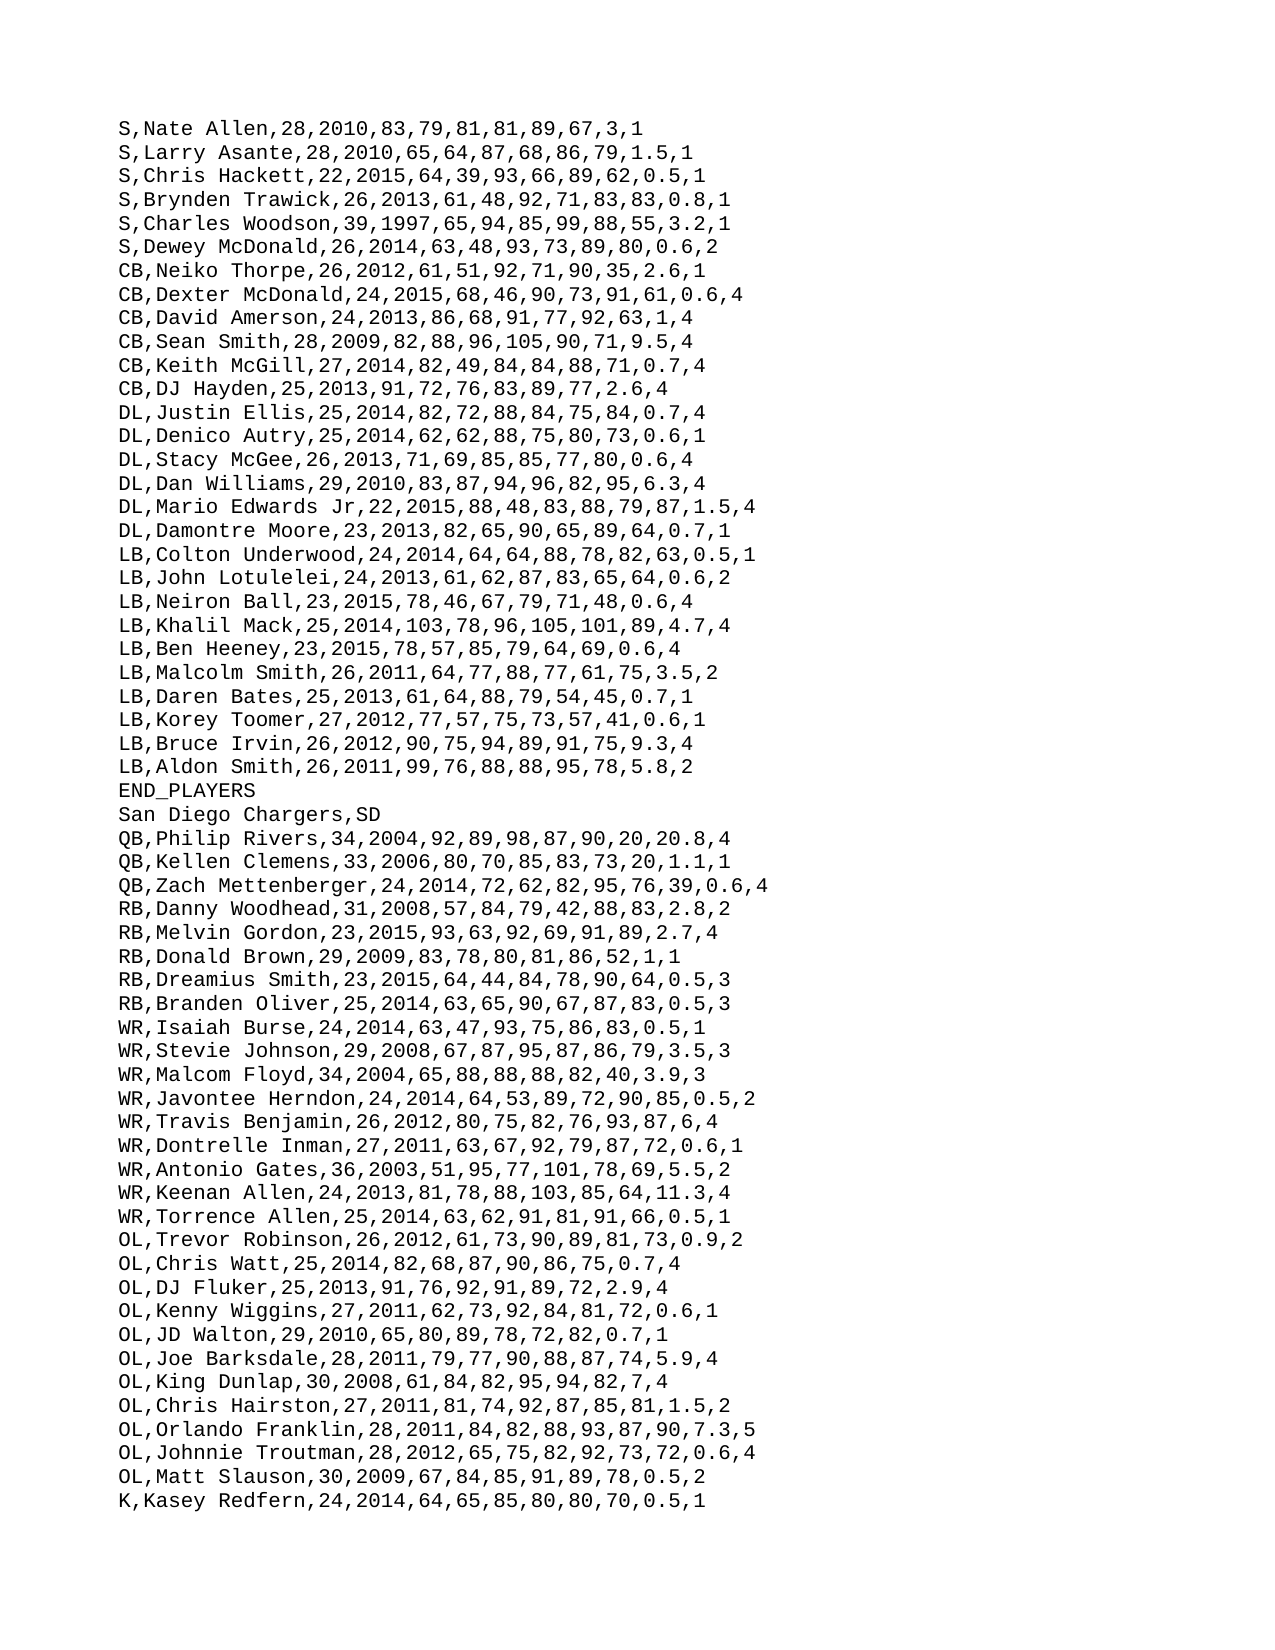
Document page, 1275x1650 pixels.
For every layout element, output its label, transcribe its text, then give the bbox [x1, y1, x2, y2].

text LB,Daren Bates,25,2013,61,64,88,79,54,45,0.7,1 [118, 686, 1157, 709]
text K,Kasey Redfern,24,2014,64,65,85,80,80,70,0.5,1 [118, 1489, 1157, 1513]
text DL,Denico Autry,25,2014,62,62,88,75,80,73,0.6,1 [118, 426, 1157, 449]
text LB,Colton Underwood,24,2014,64,64,88,78,82,63,0.5,1 [118, 544, 1157, 567]
text OL,Matt Slauson,30,2009,67,84,85,91,89,78,0.5,2 [118, 1466, 1157, 1489]
text S,Nate Allen,28,2010,83,79,81,81,89,67,3,1 [118, 118, 1157, 142]
text RB,Danny Woodhead,31,2008,57,84,79,42,88,83,2.8,2 [118, 898, 1157, 922]
text S,Charles Woodson,39,1997,65,94,85,99,88,55,3.2,1 [118, 213, 1157, 236]
text S,Larry Asante,28,2010,65,64,87,68,86,79,1.5,1 [118, 142, 1157, 165]
text RB,Branden Oliver,25,2014,63,65,90,67,87,83,0.5,3 [118, 993, 1157, 1017]
text WR,Javontee Herndon,24,2014,64,53,89,72,90,85,0.5,2 [118, 1088, 1157, 1111]
text CB,Dexter McDonald,24,2015,68,46,90,73,91,61,0.6,4 [118, 284, 1157, 307]
text WR,Dontrelle Inman,27,2011,63,67,92,79,87,72,0.6,1 [118, 1135, 1157, 1158]
text DL,Justin Ellis,25,2014,82,72,88,84,75,84,0.7,4 [118, 402, 1157, 426]
text OL,Kenny Wiggins,27,2011,62,73,92,84,81,72,0.6,1 [118, 1300, 1157, 1324]
text WR,Keenan Allen,24,2013,81,78,88,103,85,64,11.3,4 [118, 1182, 1157, 1206]
text S,Dewey McDonald,26,2014,63,48,93,73,89,80,0.6,2 [118, 236, 1157, 260]
text DL,Dan Williams,29,2010,83,87,94,96,82,95,6.3,4 [118, 473, 1157, 496]
text S,Brynden Trawick,26,2013,61,48,92,71,83,83,0.8,1 [118, 189, 1157, 213]
text QB,Zach Mettenberger,24,2014,72,62,82,95,76,39,0.6,4 [118, 875, 1157, 898]
text OL,DJ Fluker,25,2013,91,76,92,91,89,72,2.9,4 [118, 1277, 1157, 1300]
text DL,Damontre Moore,23,2013,82,65,90,65,89,64,0.7,1 [118, 520, 1157, 544]
text OL,Joe Barksdale,28,2011,79,77,90,88,87,74,5.9,4 [118, 1348, 1157, 1371]
text CB,Sean Smith,28,2009,82,88,96,105,90,71,9.5,4 [118, 331, 1157, 354]
text OL,JD Walton,29,2010,65,80,89,78,72,82,0.7,1 [118, 1324, 1157, 1348]
text S,Chris Hackett,22,2015,64,39,93,66,89,62,0.5,1 [118, 165, 1157, 189]
text CB,Neiko Thorpe,26,2012,61,51,92,71,90,35,2.6,1 [118, 260, 1157, 284]
text WR,Stevie Johnson,29,2008,67,87,95,87,86,79,3.5,3 [118, 1040, 1157, 1064]
text RB,Donald Brown,29,2009,83,78,80,81,86,52,1,1 [118, 946, 1157, 969]
text QB,Philip Rivers,34,2004,92,89,98,87,90,20,20.8,4 [118, 827, 1157, 851]
text LB,Neiron Ball,23,2015,78,46,67,79,71,48,0.6,4 [118, 591, 1157, 615]
text LB,Aldon Smith,26,2011,99,76,88,88,95,78,5.8,2 [118, 757, 1157, 780]
text WR,Travis Benjamin,26,2012,80,75,82,76,93,87,6,4 [118, 1111, 1157, 1135]
text LB,Korey Toomer,27,2012,77,57,75,73,57,41,0.6,1 [118, 709, 1157, 733]
text LB,Khalil Mack,25,2014,103,78,96,105,101,89,4.7,4 [118, 615, 1157, 638]
text WR,Torrence Allen,25,2014,63,62,91,81,91,66,0.5,1 [118, 1206, 1157, 1229]
text DL,Stacy McGee,26,2013,71,69,85,85,77,80,0.6,4 [118, 449, 1157, 473]
text LB,Bruce Irvin,26,2012,90,75,94,89,91,75,9.3,4 [118, 733, 1157, 757]
text WR,Isaiah Burse,24,2014,63,47,93,75,86,83,0.5,1 [118, 1017, 1157, 1040]
text LB,Malcolm Smith,26,2011,64,77,88,77,61,75,3.5,2 [118, 662, 1157, 686]
text OL,Chris Watt,25,2014,82,68,87,90,86,75,0.7,4 [118, 1253, 1157, 1277]
text LB,John Lotulelei,24,2013,61,62,87,83,65,64,0.6,2 [118, 567, 1157, 591]
text END_PLAYERS [118, 780, 1157, 804]
text LB,Ben Heeney,23,2015,78,57,85,79,64,69,0.6,4 [118, 638, 1157, 662]
text CB,Keith McGill,27,2014,82,49,84,84,88,71,0.7,4 [118, 354, 1157, 378]
text OL,Johnnie Troutman,28,2012,65,75,82,92,73,72,0.6,4 [118, 1442, 1157, 1466]
text RB,Melvin Gordon,23,2015,93,63,92,69,91,89,2.7,4 [118, 922, 1157, 946]
text CB,DJ Hayden,25,2013,91,72,76,83,89,77,2.6,4 [118, 378, 1157, 402]
text DL,Mario Edwards Jr,22,2015,88,48,83,88,79,87,1.5,4 [118, 496, 1157, 520]
text OL,Chris Hairston,27,2011,81,74,92,87,85,81,1.5,2 [118, 1395, 1157, 1419]
text QB,Kellen Clemens,33,2006,80,70,85,83,73,20,1.1,1 [118, 851, 1157, 875]
text OL,King Dunlap,30,2008,61,84,82,95,94,82,7,4 [118, 1371, 1157, 1395]
text CB,David Amerson,24,2013,86,68,91,77,92,63,1,4 [118, 307, 1157, 331]
text San Diego Chargers,SD [118, 804, 1157, 827]
text RB,Dreamius Smith,23,2015,64,44,84,78,90,64,0.5,3 [118, 969, 1157, 993]
text OL,Trevor Robinson,26,2012,61,73,90,89,81,73,0.9,2 [118, 1229, 1157, 1253]
text WR,Malcom Floyd,34,2004,65,88,88,88,82,40,3.9,3 [118, 1064, 1157, 1088]
text OL,Orlando Franklin,28,2011,84,82,88,93,87,90,7.3,5 [118, 1419, 1157, 1442]
text WR,Antonio Gates,36,2003,51,95,77,101,78,69,5.5,2 [118, 1158, 1157, 1182]
